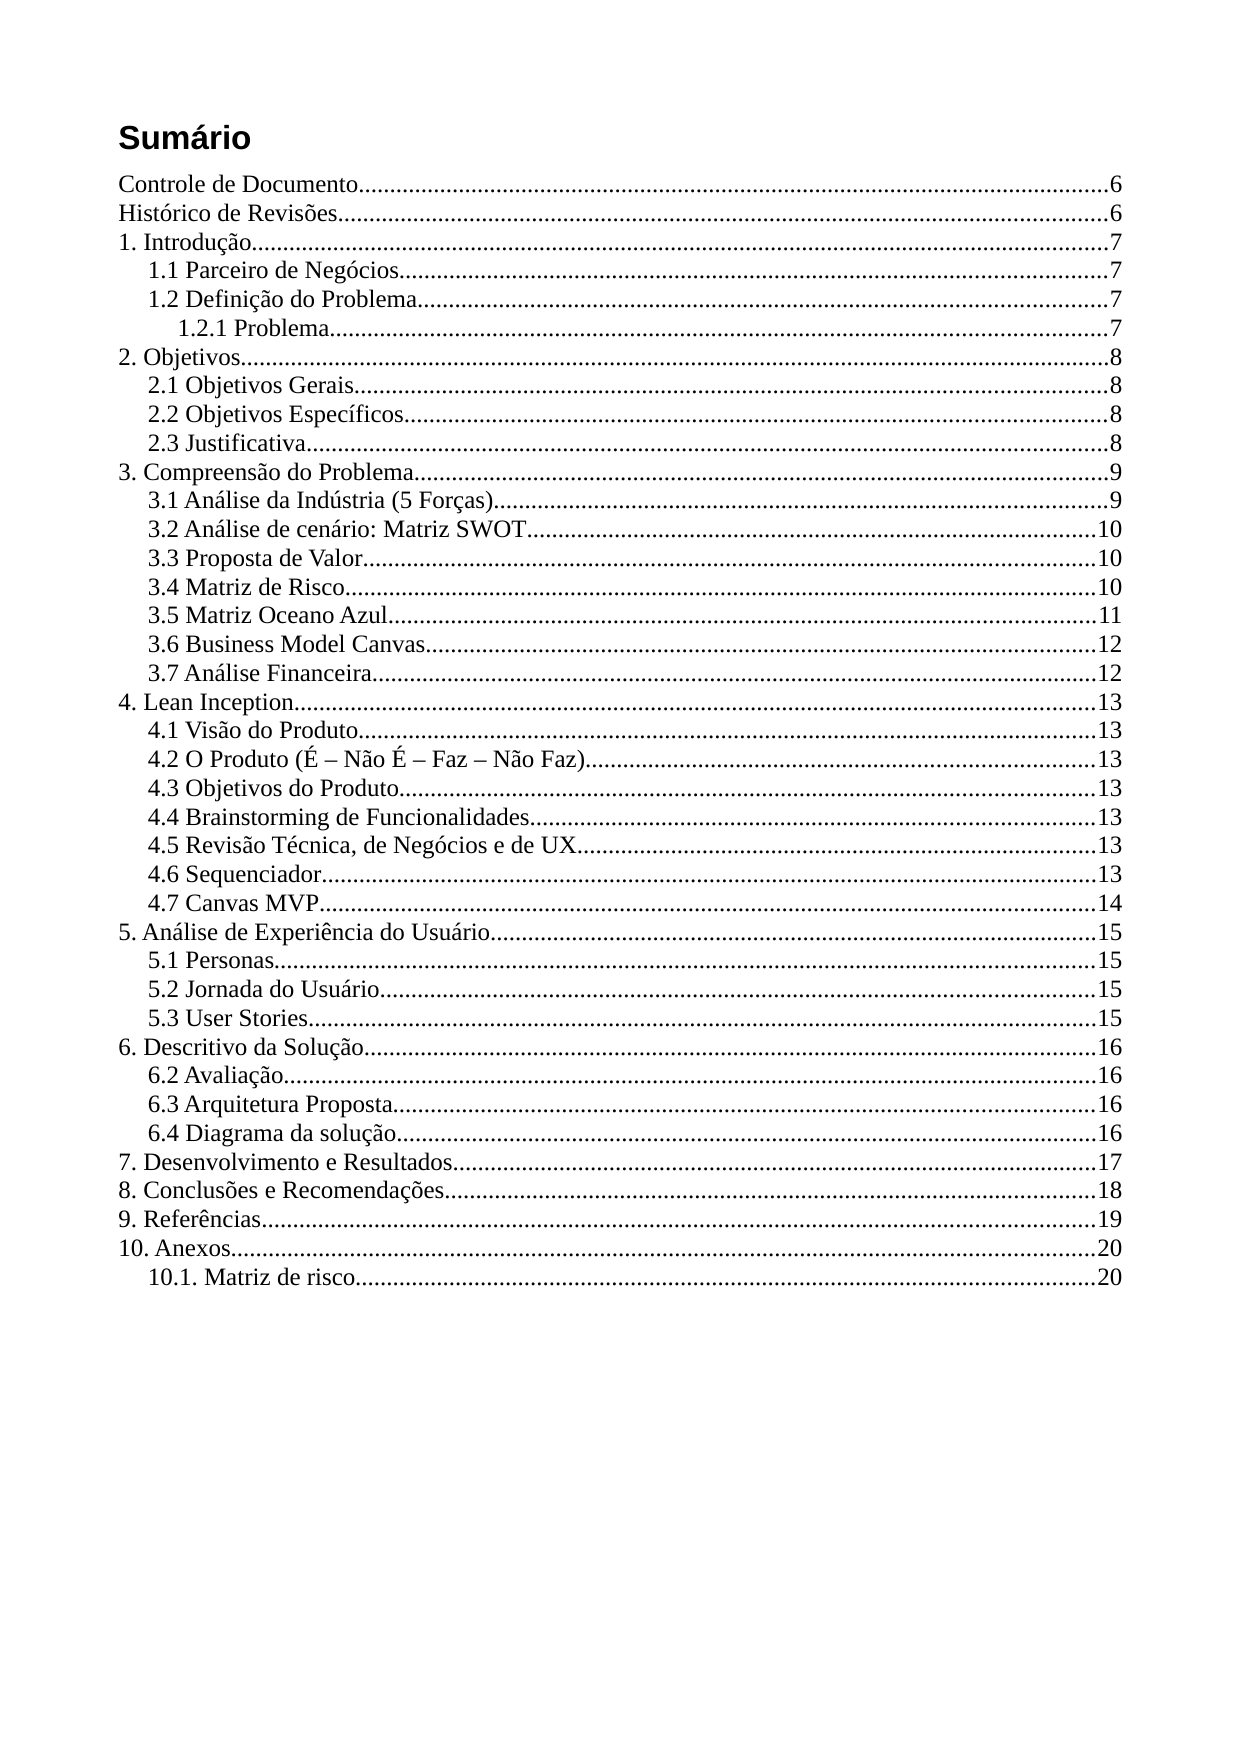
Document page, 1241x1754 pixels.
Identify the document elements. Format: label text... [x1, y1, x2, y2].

text 3.3 Proposta de Valor 10 [148, 543, 1122, 572]
text 1.2 Definição do Problema 7 [148, 284, 1122, 313]
text 6.2 Avaliação 16 [148, 1060, 1122, 1089]
text Controle de Documento 6 [118, 169, 1122, 198]
text 9. Referências 19 [118, 1204, 1122, 1233]
text 4.6 Sequenciador 13 [148, 859, 1122, 888]
text 7. Desenvolvimento e Resultados 17 [118, 1147, 1122, 1175]
text 10.1. Matriz de risco 20 [148, 1262, 1122, 1290]
text 4.2 O Produto (É – Não É – Faz – Não Faz) 13 [148, 744, 1122, 773]
text 2. Objetivos 8 [118, 342, 1122, 370]
text 3.5 Matriz Oceano Azul 11 [148, 600, 1122, 629]
text 1.1 Parceiro de Negócios 7 [148, 255, 1122, 284]
text 2.1 Objetivos Gerais 8 [148, 370, 1122, 399]
text 3.2 Análise de cenário: Matriz SWOT 10 [148, 514, 1122, 543]
subtitle Sumário [118, 118, 1122, 157]
text 5.1 Personas 15 [148, 945, 1122, 974]
text Histórico de Revisões 6 [118, 198, 1122, 227]
text 4.3 Objetivos do Produto 13 [148, 773, 1122, 802]
text 4.4 Brainstorming de Funcionalidades 13 [148, 802, 1122, 830]
text 3.6 Business Model Canvas 12 [148, 629, 1122, 658]
text 6.3 Arquitetura Proposta 16 [148, 1089, 1122, 1118]
text 4.5 Revisão Técnica, de Negócios e de UX 13 [148, 830, 1122, 859]
text 4.1 Visão do Produto 13 [148, 715, 1122, 744]
text 3.7 Análise Financeira 12 [148, 658, 1122, 687]
text 2.3 Justificativa 8 [148, 428, 1122, 457]
text 3.1 Análise da Indústria (5 Forças) 9 [148, 485, 1122, 514]
text 5.2 Jornada do Usuário 15 [148, 974, 1122, 1003]
text 3. Compreensão do Problema 9 [118, 457, 1122, 485]
text 2.2 Objetivos Específicos 8 [148, 399, 1122, 428]
text 4. Lean Inception 13 [118, 687, 1122, 715]
text 8. Conclusões e Recomendações 18 [118, 1175, 1122, 1204]
text 6.4 Diagrama da solução 16 [148, 1118, 1122, 1147]
text 4.7 Canvas MVP 14 [148, 888, 1122, 917]
text 6. Descritivo da Solução 16 [118, 1032, 1122, 1060]
text 1.2.1 Problema 7 [177, 313, 1122, 342]
text 5. Análise de Experiência do Usuário 15 [118, 917, 1122, 945]
text 3.4 Matriz de Risco 10 [148, 572, 1122, 600]
text 1. Introdução 7 [118, 227, 1122, 255]
text 5.3 User Stories 15 [148, 1003, 1122, 1032]
text 10. Anexos 20 [118, 1233, 1122, 1262]
